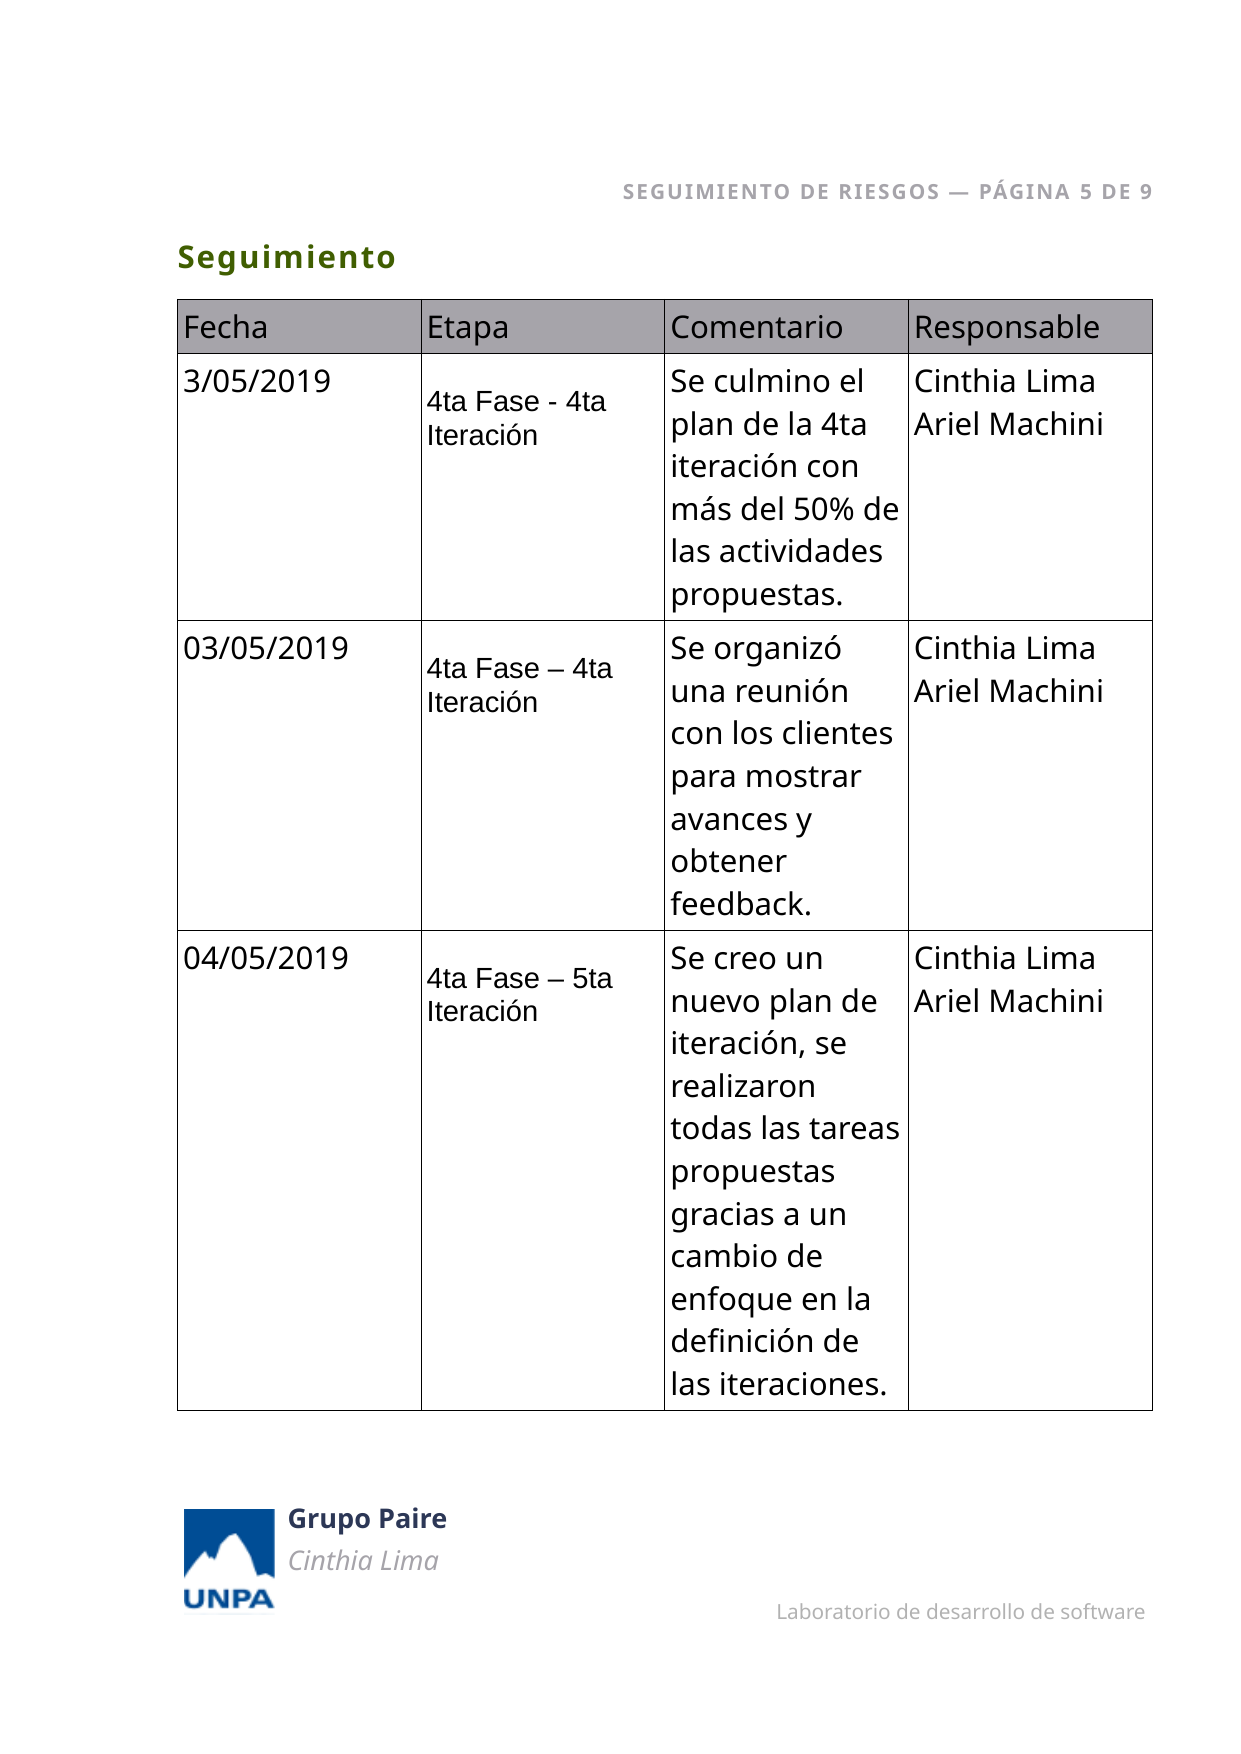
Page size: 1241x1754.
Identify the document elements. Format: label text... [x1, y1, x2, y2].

table_header Etapa [422, 300, 664, 353]
table_cell Se organizó una reunión con los clientes para mostrar avances y obtener feedback. [665, 621, 908, 930]
table_cell 4ta Fase - 4ta Iteración [422, 354, 664, 620]
table_cell 04/05/2019 [178, 931, 421, 1410]
table_header Comentario [665, 300, 908, 353]
table_cell 4ta Fase – 5ta Iteración [422, 931, 664, 1410]
table_cell Cinthia Lima Ariel Machini [909, 621, 1152, 930]
text Seguimiento [177, 235, 1152, 278]
picture [184, 1509, 275, 1615]
table_cell 3/05/2019 [178, 354, 421, 620]
table_cell Se creo un nuevo plan de iteración, se realizaron todas las tareas propuestas gracias a un cambio de enfoque en la definición de las iteraciones. [665, 931, 908, 1410]
table_cell 03/05/2019 [178, 621, 421, 930]
table_cell Se culmino el plan de la 4ta iteración con más del 50% de las actividades propuestas. [665, 354, 908, 620]
table_header Fecha [178, 300, 421, 353]
table_cell Cinthia Lima Ariel Machini [909, 354, 1152, 620]
table_cell 4ta Fase – 4ta Iteración [422, 621, 664, 930]
table_header Responsable [909, 300, 1152, 353]
table_cell Cinthia Lima Ariel Machini [909, 931, 1152, 1410]
